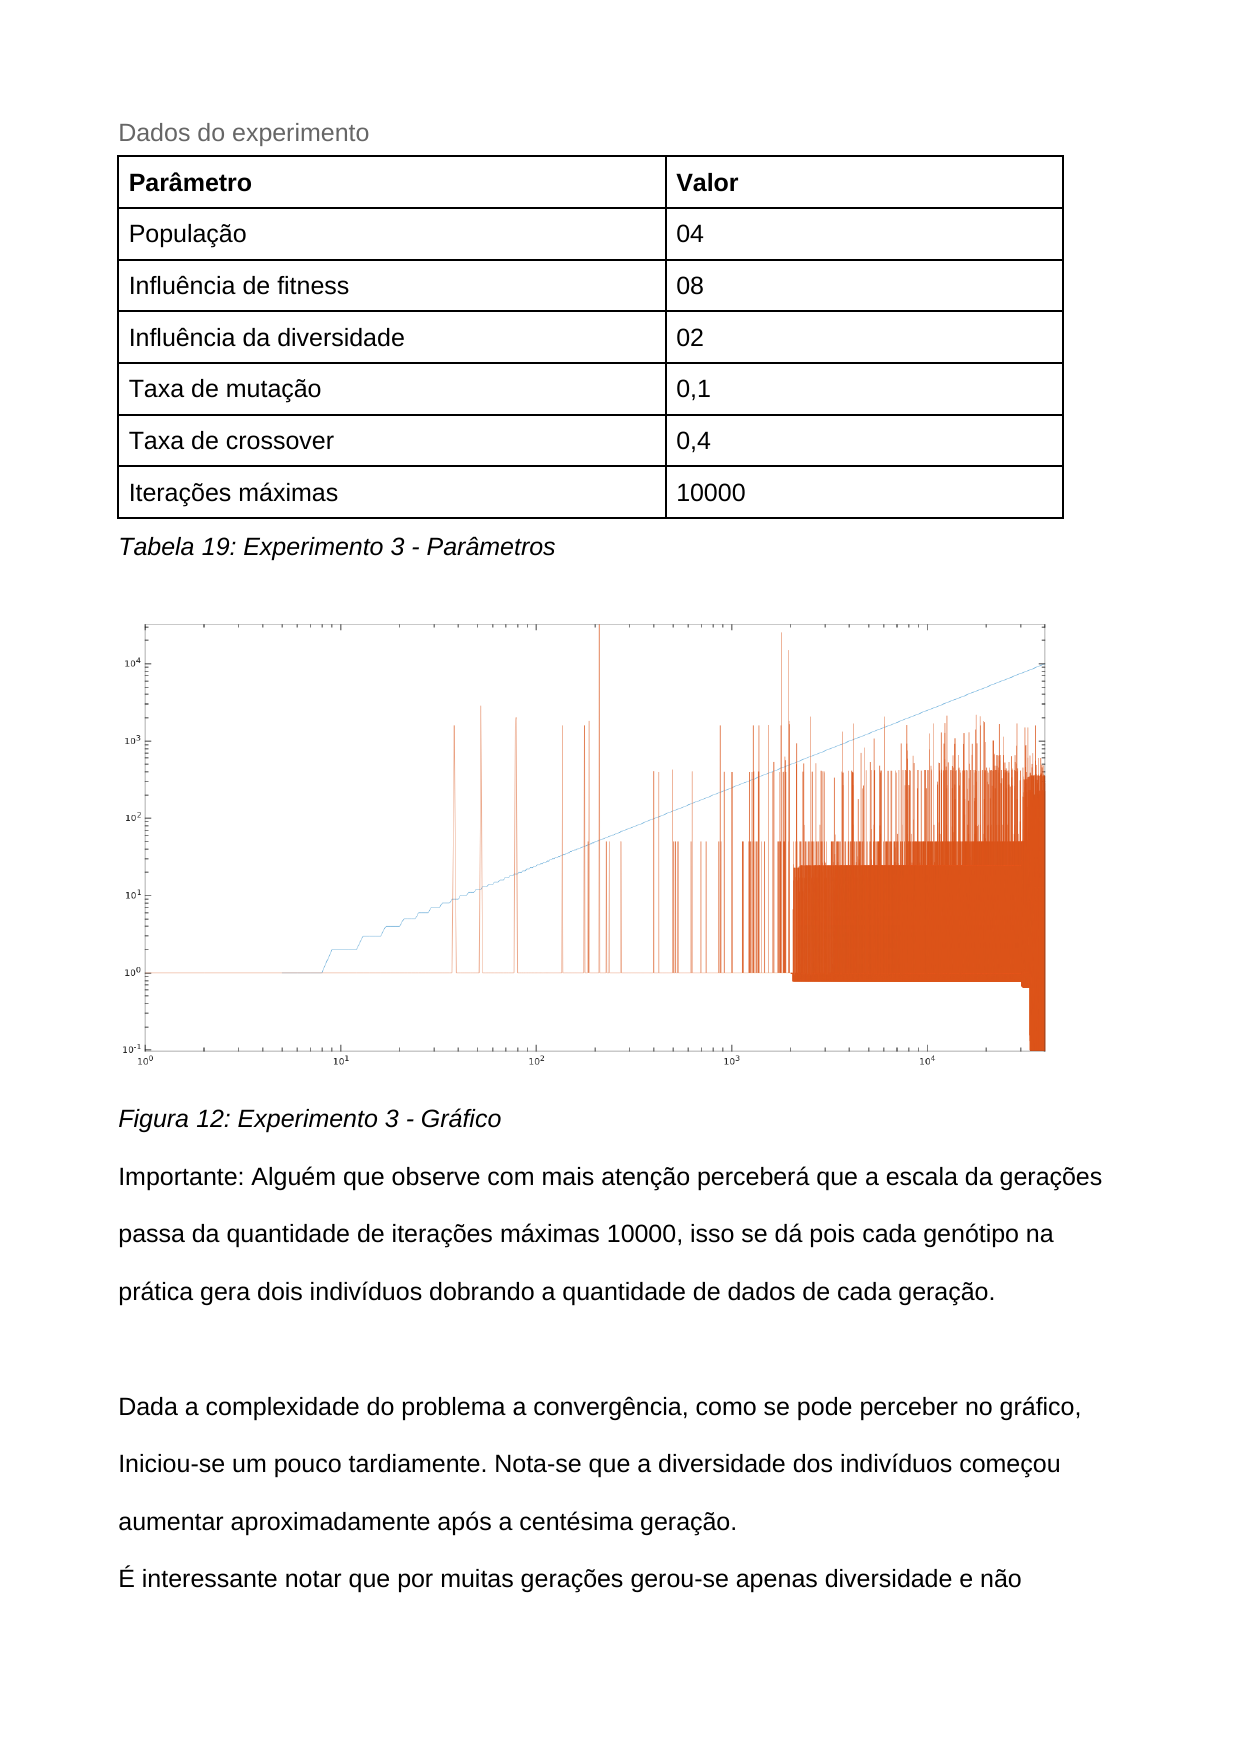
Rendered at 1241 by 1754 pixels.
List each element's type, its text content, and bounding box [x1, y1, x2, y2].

text Dada a complexidade do problema a convergência, como se pode perceber no gráfico, Iniciou-se um pouco tardiamente. Nota-se que a diversidade dos indivíduos começou aumentar aproximadamente após a centésima geração. [118, 1392, 1122, 1536]
text Tabela 19: Experimento 3 - Parâmetros [118, 531, 1122, 560]
table_cell 10000 [667, 467, 1062, 517]
text É interessante notar que por muitas gerações gerou-se apenas diversidade e não [118, 1564, 1122, 1593]
table_cell 08 [667, 261, 1062, 310]
table_cell Iterações máximas [119, 467, 665, 517]
picture [118, 613, 1059, 1071]
table_cell Taxa de mutação [119, 364, 665, 413]
table_cell Taxa de crossover [119, 416, 665, 465]
table_cell População [119, 209, 665, 258]
text Importante: Alguém que observe com mais atenção perceberá que a escala da gerações passa da quantidade de iterações máximas 10000, isso se dá pois cada genótipo na prática gera dois indivíduos dobrando a quantidade de dados de cada geração. [118, 1162, 1122, 1306]
text Figura 12: Experimento 3 - Gráfico [118, 1071, 1059, 1133]
table_cell 0,1 [667, 364, 1062, 413]
table_cell 04 [667, 209, 1062, 258]
table_cell Influência de fitness [119, 261, 665, 310]
subtitle Dados do experimento [118, 118, 1122, 147]
table_header Parâmetro [119, 157, 665, 207]
table_header Valor [667, 157, 1062, 207]
table_cell 02 [667, 312, 1062, 362]
table_cell 0,4 [667, 416, 1062, 465]
table_cell Influência da diversidade [119, 312, 665, 362]
